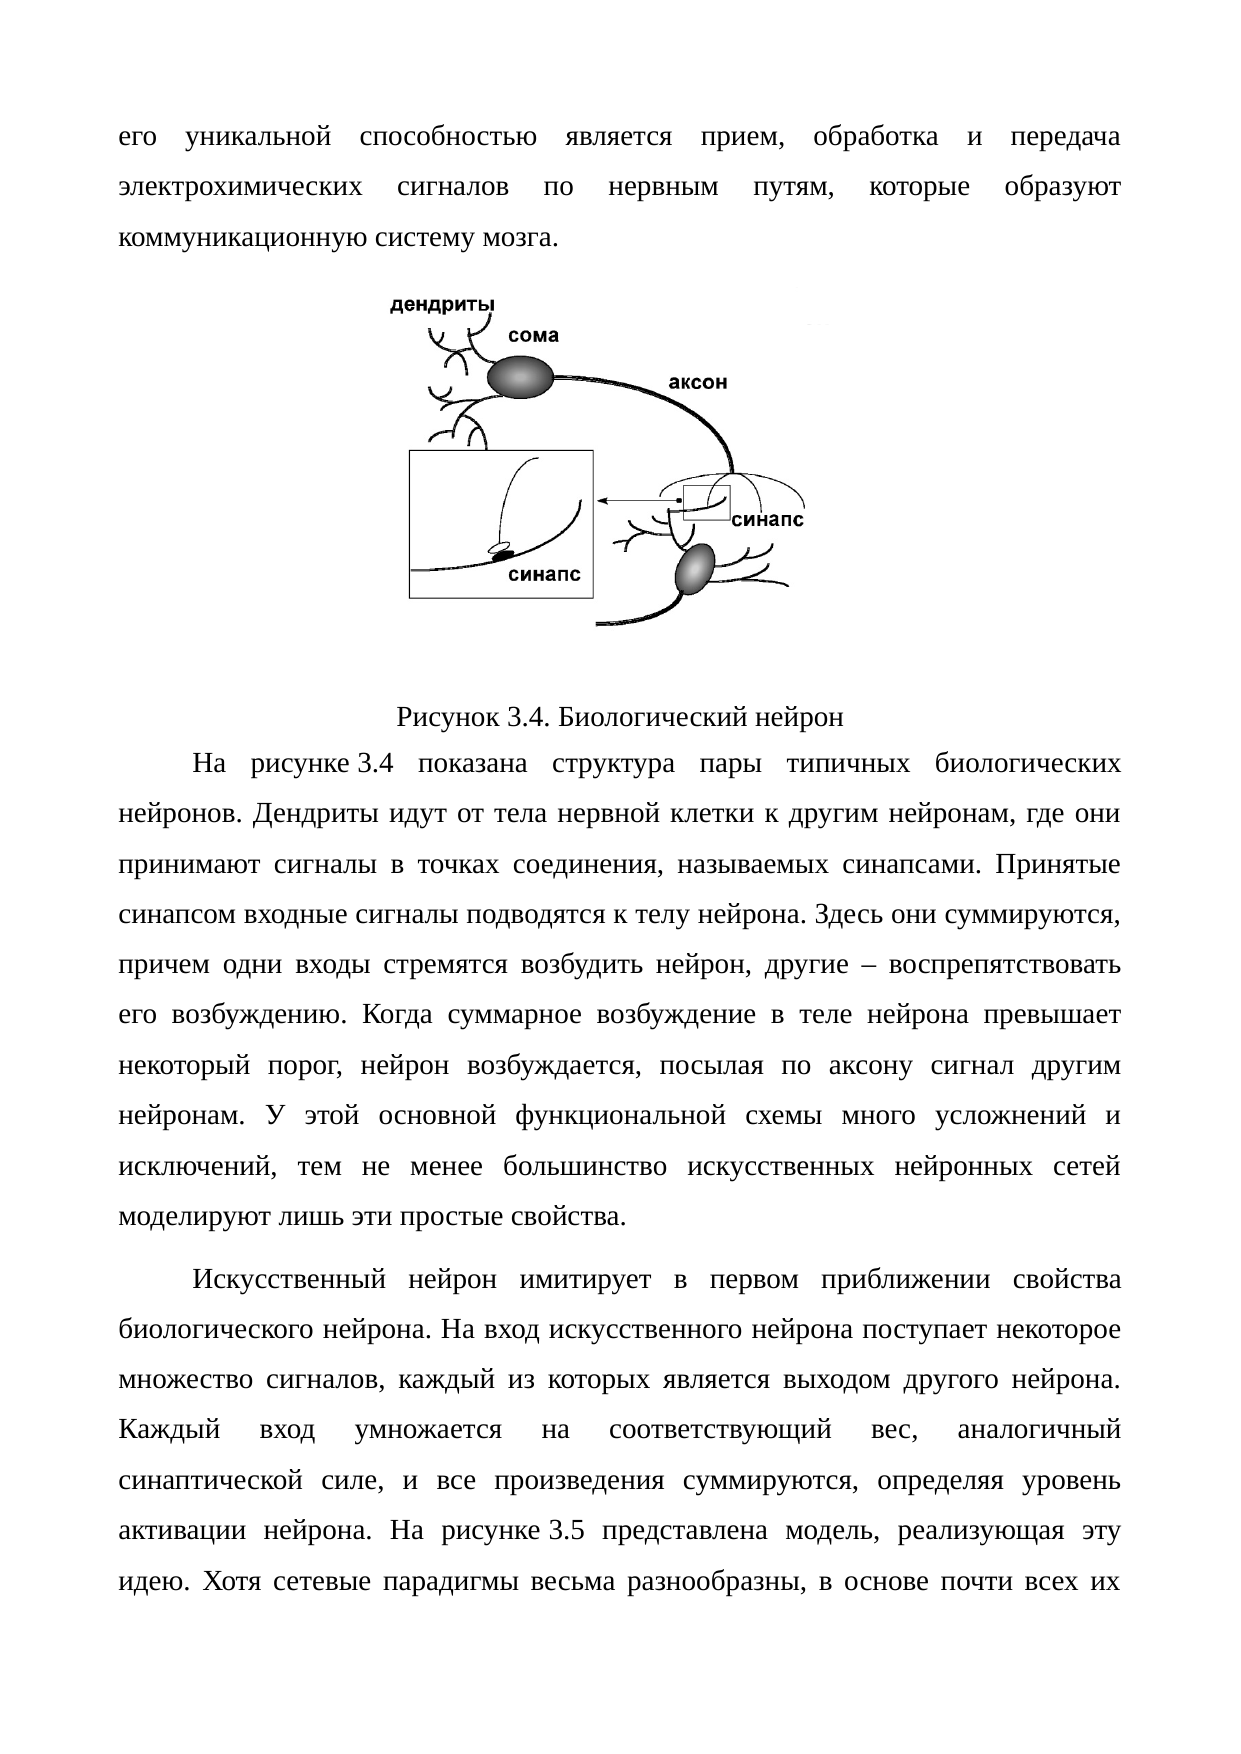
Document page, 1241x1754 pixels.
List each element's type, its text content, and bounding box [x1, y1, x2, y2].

text Рисунок 3.4. Биологический нейрон [118, 699, 1122, 733]
text Искусственный нейрон имитирует в первом приближении свойства биологического нейрона. На вход искусственного нейрона поступает некоторое множество сигналов, каждый из которых является выходом другого нейрона. Каждый вход умножается на соответствующий вес, аналогичный синаптической силе, и все произведения суммируются, определяя уровень активации нейрона. На рисунке 3.5 представлена модель, реализующая эту идею. Хотя сетевые парадигмы весьма разнообразны, в основе почти всех их [118, 1261, 1122, 1596]
picture [374, 281, 866, 658]
text На рисунке 3.4 показана структура пары типичных биологических нейронов. Дендриты идут от тела нервной клетки к другим нейронам, где они принимают сигналы в точках соединения, называемых синапсами. Принятые синапсом входные сигналы подводятся к телу нейрона. Здесь они суммируются, причем одни входы стремятся возбудить нейрон, другие – воспрепятствовать его возбуждению. Когда суммарное возбуждение в теле нейрона превышает некоторый порог, нейрон возбуждается, посылая по аксону сигнал другим нейронам. У этой основной функциональной схемы много усложнений и исключений, тем не менее большинство искусственных нейронных сетей моделируют лишь эти простые свойства. [118, 745, 1122, 1231]
text его уникальной способностью является прием, обработка и передача электрохимических сигналов по нервным путям, которые образуют коммуникационную систему мозга. [118, 118, 1122, 252]
